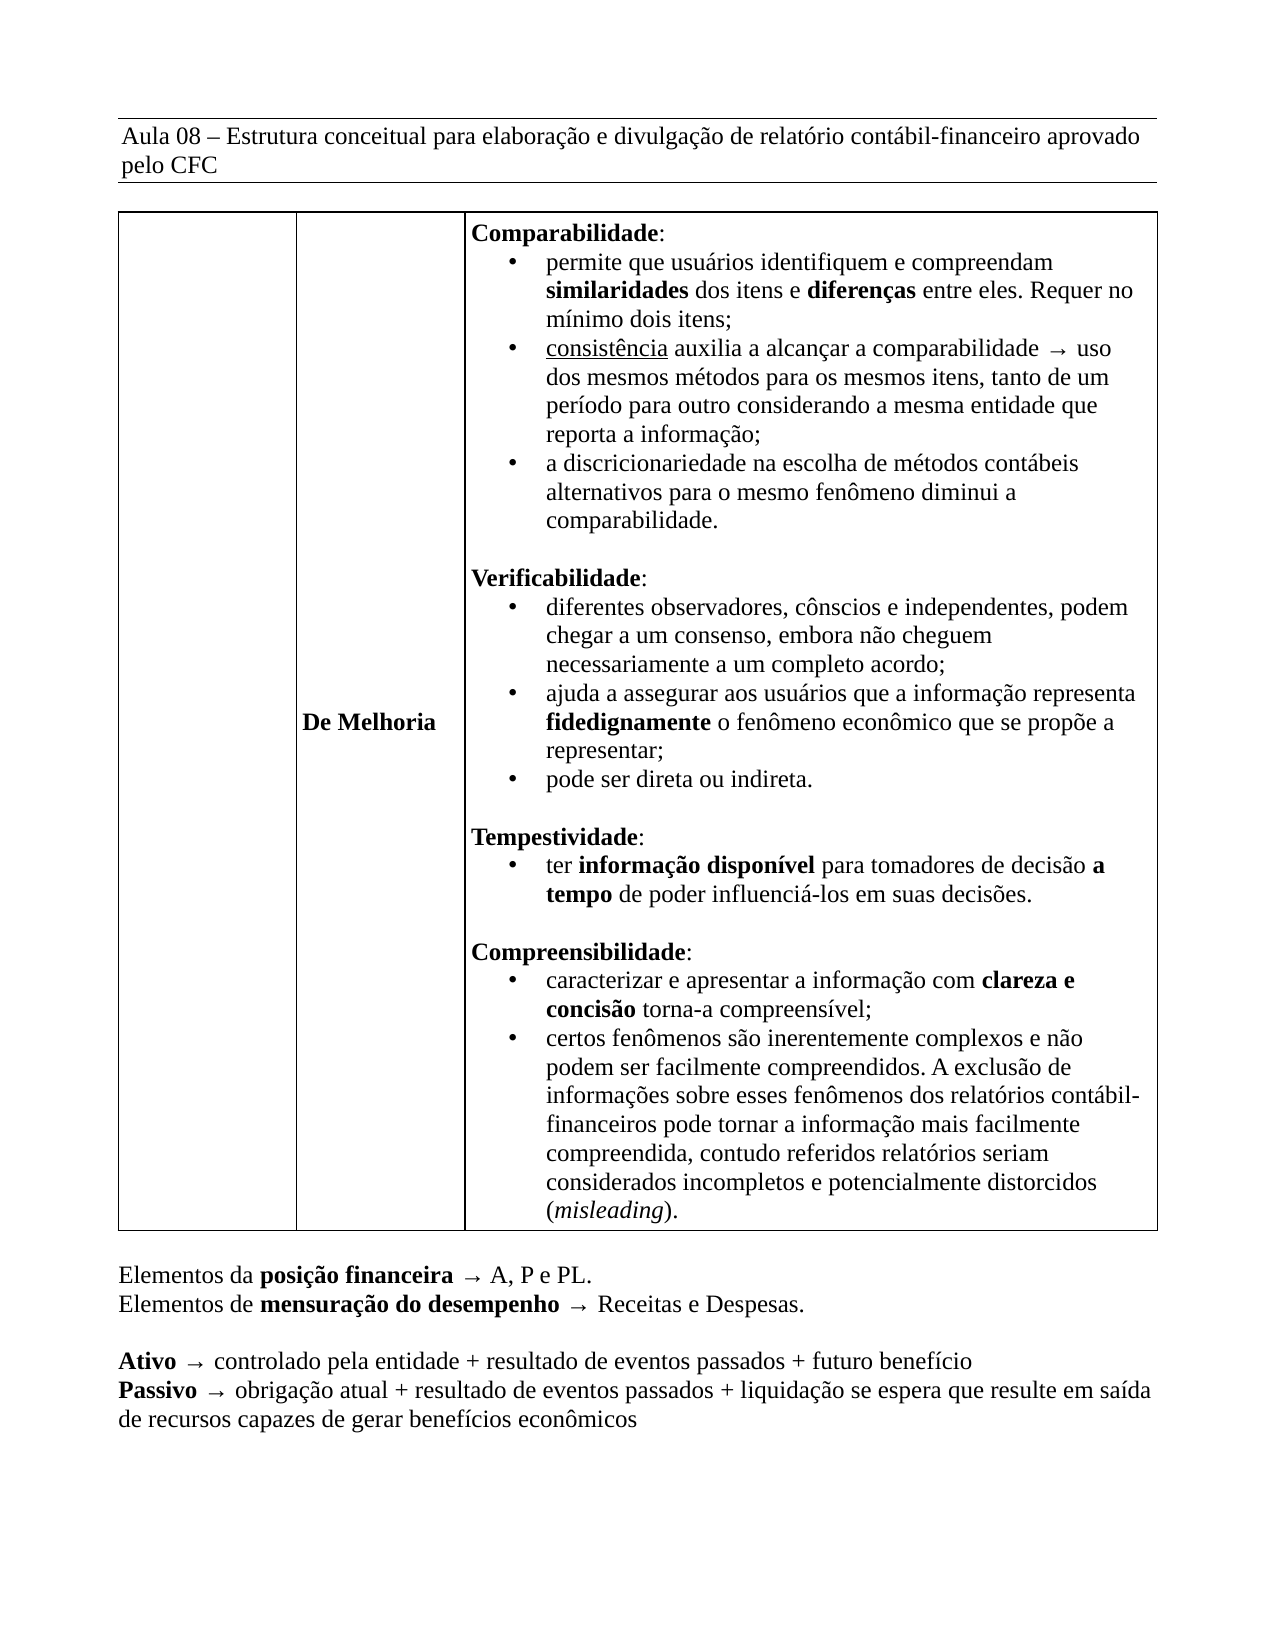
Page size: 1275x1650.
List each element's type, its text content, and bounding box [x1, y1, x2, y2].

table_cell De Melhoria [297, 213, 464, 1230]
text Passivo → obrigação atual + resultado de eventos passados + liquidação se espera que resulte em saída de recursos capazes de gerar benefícios econômicos [118, 1375, 1157, 1432]
table_header [119, 213, 296, 1230]
text Elementos da posição financeira → A, P e PL. [118, 1260, 1157, 1289]
text Elementos de mensuração do desempenho → Receitas e Despesas. [118, 1289, 1157, 1317]
text Ativo → controlado pela entidade + resultado de eventos passados + futuro benefício [118, 1346, 1157, 1375]
table_cell Comparabilidade: permite que usuários identifiquem e compreendam similaridades dos itens e diferenças entre eles. Requer no mínimo dois itens; consistência auxilia a alcançar a comparabilidade → uso dos mesmos métodos para os mesmos itens, tanto de um período para outro considerando a mesma entidade que reporta a informação; a discricionariedade na escolha de métodos contábeis alternativos para o mesmo fenômeno diminui a comparabilidade. Verificabilidade: diferentes observadores, cônscios e independentes, podem chegar a um consenso, embora não cheguem necessariamente a um completo acordo; ajuda a assegurar aos usuários que a informação representa fidedignamente o fenômeno econômico que se propõe a representar; pode ser direta ou indireta. Tempestividade: ter informação disponível para tomadores de decisão a tempo de poder influenciá-los em suas decisões. Compreensibilidade: caracterizar e apresentar a informação com clareza e concisão torna-a compreensível; certos fenômenos são inerentemente complexos e não podem ser facilmente compreendidos. A exclusão de informações sobre esses fenômenos dos relatórios contábil-financeiros pode tornar a informação mais facilmente compreendida, contudo referidos relatórios seriam considerados incompletos e potencialmente distorcidos (misleading). [466, 213, 1157, 1230]
